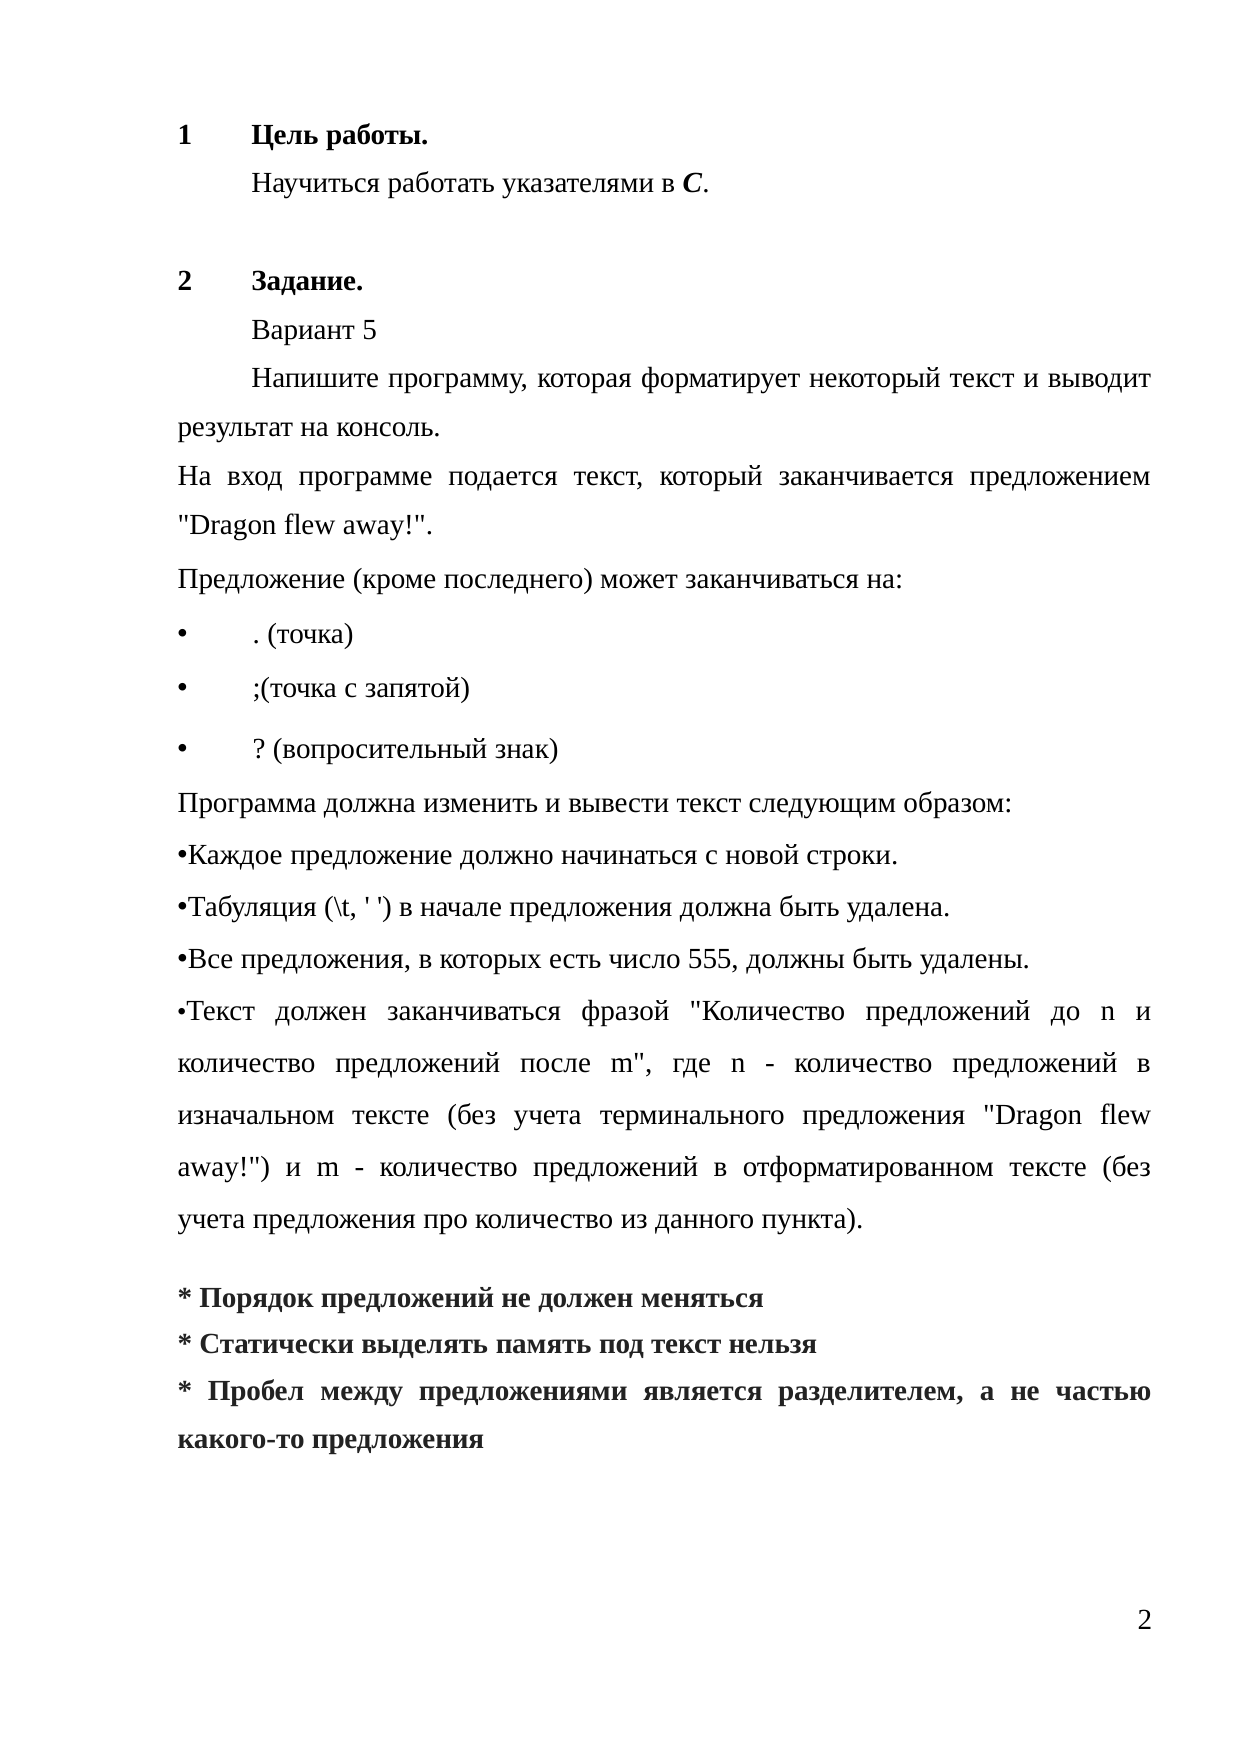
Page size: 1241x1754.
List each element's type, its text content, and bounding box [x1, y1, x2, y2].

text На вход программе подается текст, который заканчивается предложением "Dragon flew away!". [177, 459, 1152, 541]
list Каждое предложение должно начинаться с новой строки. [177, 838, 1152, 871]
text Напишите программу, которая форматирует некоторый текст и выводит результат на консоль. [177, 362, 1152, 443]
text * Порядок предложений не должен меняться [177, 1281, 1152, 1313]
text * Пробел между предложениями является разделителем, а не частью какого-то предложения [177, 1374, 1152, 1455]
list Предложение (кроме последнего) может заканчиваться на: [177, 563, 1152, 595]
subtitle Задание. [177, 264, 1152, 297]
text Вариант 5 [177, 313, 1152, 346]
text * Статически выделять память под текст нельзя [177, 1327, 1152, 1360]
text Научиться работать указателями в C. [177, 167, 1152, 199]
list ? (вопросительный знак) [177, 732, 1152, 764]
subtitle Цель работы. [177, 118, 1152, 151]
text Программа должна изменить и вывести текст следующим образом: [177, 786, 1152, 819]
list Все предложения, в которых есть число 555, должны быть удалены. [177, 942, 1152, 975]
list Табуляция (\t, ' ') в начале предложения должна быть удалена. [177, 890, 1152, 923]
list Текст должен заканчиваться фразой "Количество предложений до n и количество предложений после m", где n - количество предложений в изначальном тексте (без учета терминального предложения "Dragon flew away!") и m - количество предложений в отформатированном тексте (без учета предложения про количество из данного пункта). [177, 994, 1152, 1235]
list ;(точка с запятой) [177, 672, 1152, 704]
list . (точка) [177, 617, 1152, 649]
